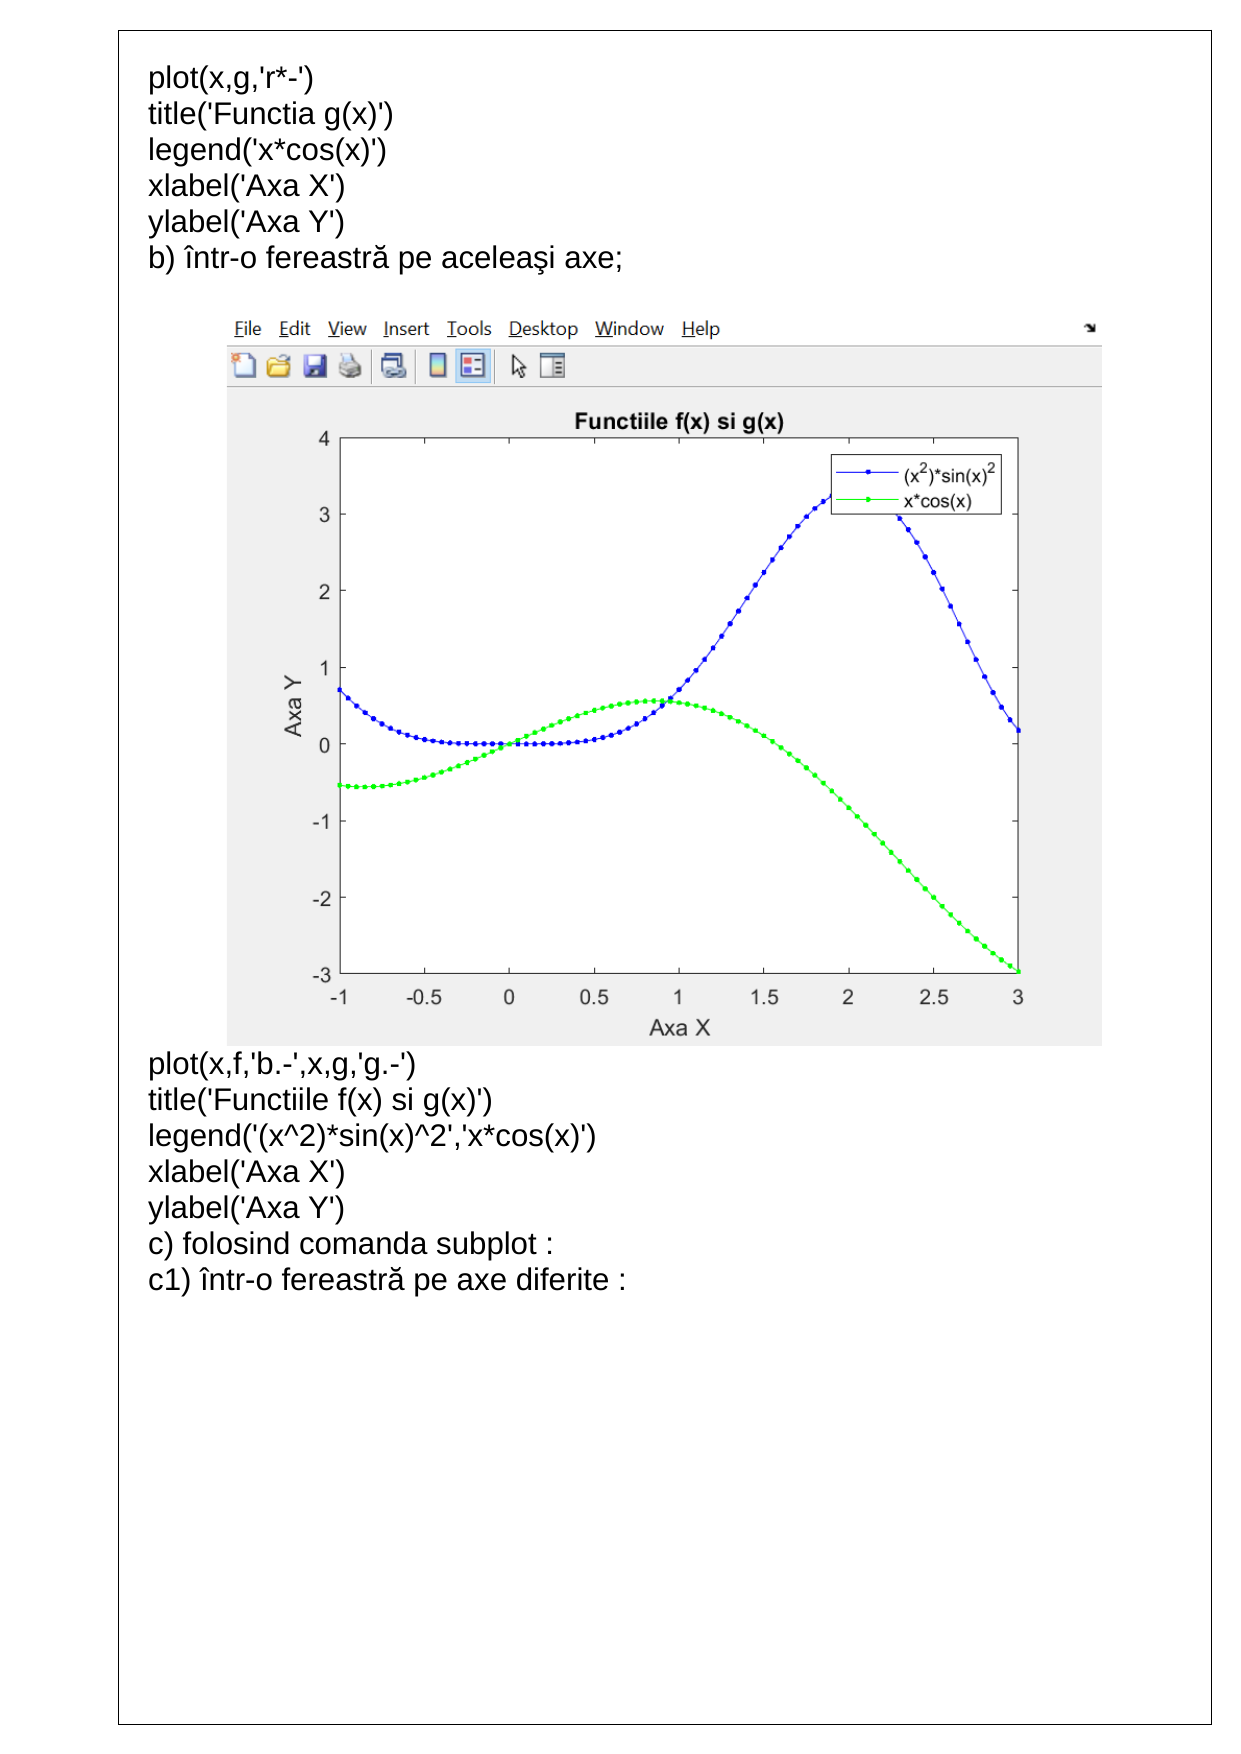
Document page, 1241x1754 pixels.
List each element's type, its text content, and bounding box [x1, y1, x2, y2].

text plot(x,f,'b.-',x,g,'g.-') [148, 311, 1181, 1081]
text b) într-o fereastră pe aceleaşi axe; [148, 239, 1181, 275]
text c1) într-o fereastră pe axe diferite : [148, 1261, 1181, 1297]
text plot(x,g,'r*-') [148, 59, 1181, 95]
picture [226, 310, 1102, 1046]
text title('Functiile f(x) si g(x)') [148, 1081, 1181, 1117]
text xlabel('Axa X') [148, 167, 1181, 203]
text ylabel('Axa Y') [148, 203, 1181, 239]
text legend('x*cos(x)') [148, 131, 1181, 167]
text xlabel('Axa X') [148, 1153, 1181, 1189]
text legend('(x^2)*sin(x)^2','x*cos(x)') [148, 1117, 1181, 1153]
text ylabel('Axa Y') [148, 1189, 1181, 1225]
text c) folosind comanda subplot : [148, 1225, 1181, 1261]
text title('Functia g(x)') [148, 95, 1181, 131]
